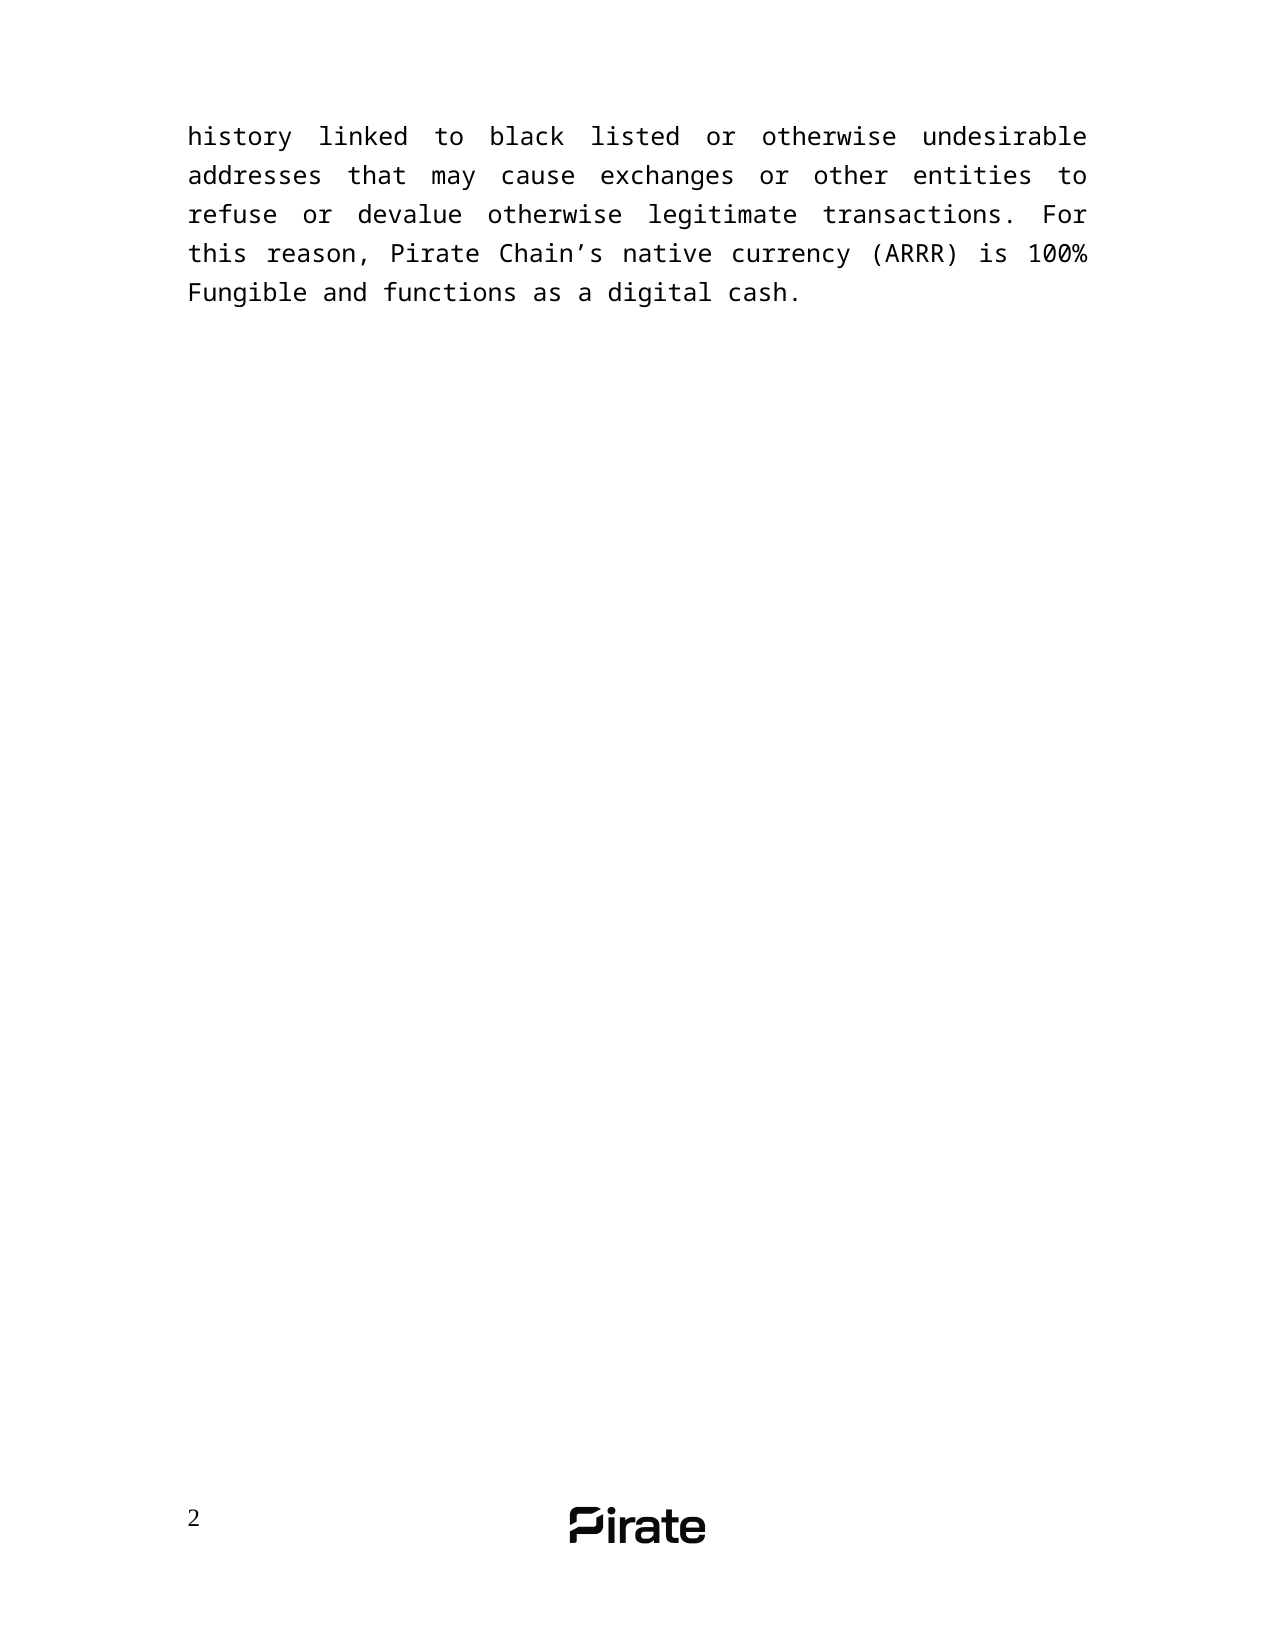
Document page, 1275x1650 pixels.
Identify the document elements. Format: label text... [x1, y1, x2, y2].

text history linked to black listed or otherwise undesirable addresses that may cause exchanges or other entities to refuse or devalue otherwise legitimate transactions. For this reason, Pirate Chain’s native currency (ARRR) is 100% Fungible and functions as a digital cash. [187, 118, 1087, 309]
picture [567, 1503, 708, 1547]
